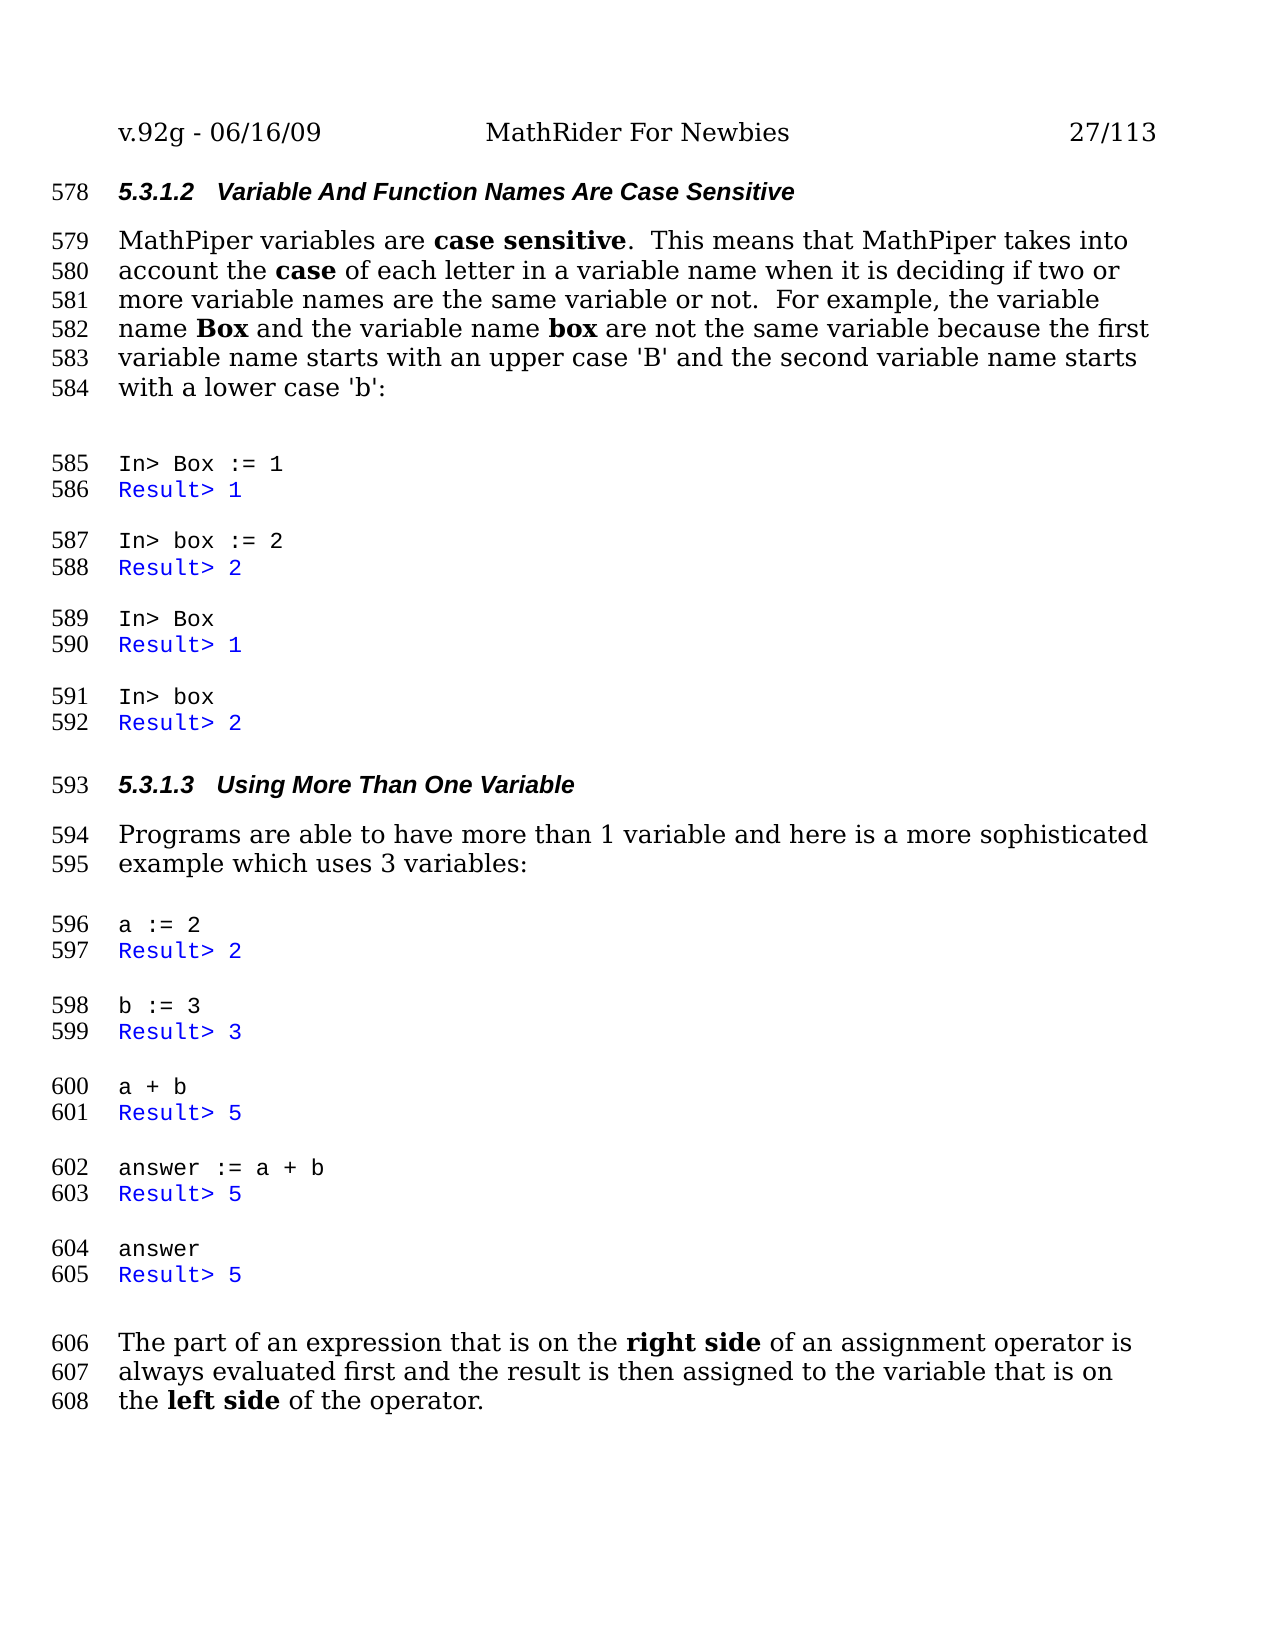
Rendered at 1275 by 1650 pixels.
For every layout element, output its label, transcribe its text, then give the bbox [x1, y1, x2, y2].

text Result> 1 [118, 634, 1157, 659]
text Result> 1 [118, 478, 1157, 504]
subtitle Variable And Function Names Are Case Sensitive [118, 177, 1157, 205]
text answer [118, 1238, 1157, 1263]
text Result> 2 [118, 556, 1157, 582]
text Result> 3 [118, 1020, 1157, 1046]
subtitle Using More Than One Variable [118, 770, 1157, 799]
text In> box := 2 [118, 530, 1157, 556]
text MathPiper variables are case sensitive. This means that MathPiper takes into account the case of each letter in a variable name when it is deciding if two or more variable names are the same variable or not. For example, the variable name Box and the variable name box are not the same variable because the first variable name starts with an upper case 'B' and the second variable name starts with a lower case 'b': [118, 226, 1157, 402]
text Result> 5 [118, 1101, 1157, 1127]
text Result> 2 [118, 939, 1157, 965]
text answer := a + b [118, 1157, 1157, 1182]
text Result> 2 [118, 711, 1157, 737]
text In> Box [118, 608, 1157, 634]
text Programs are able to have more than 1 variable and here is a more sophisticated example which uses 3 variables: [118, 820, 1157, 878]
text a + b [118, 1076, 1157, 1101]
text Result> 5 [118, 1263, 1157, 1289]
text a := 2 [118, 913, 1157, 939]
text In> Box := 1 [118, 452, 1157, 478]
text In> box [118, 686, 1157, 711]
text The part of an expression that is on the right side of an assignment operator is always evaluated first and the result is then assigned to the variable that is on the left side of the operator. [118, 1328, 1157, 1416]
text b := 3 [118, 994, 1157, 1020]
text Result> 5 [118, 1182, 1157, 1208]
